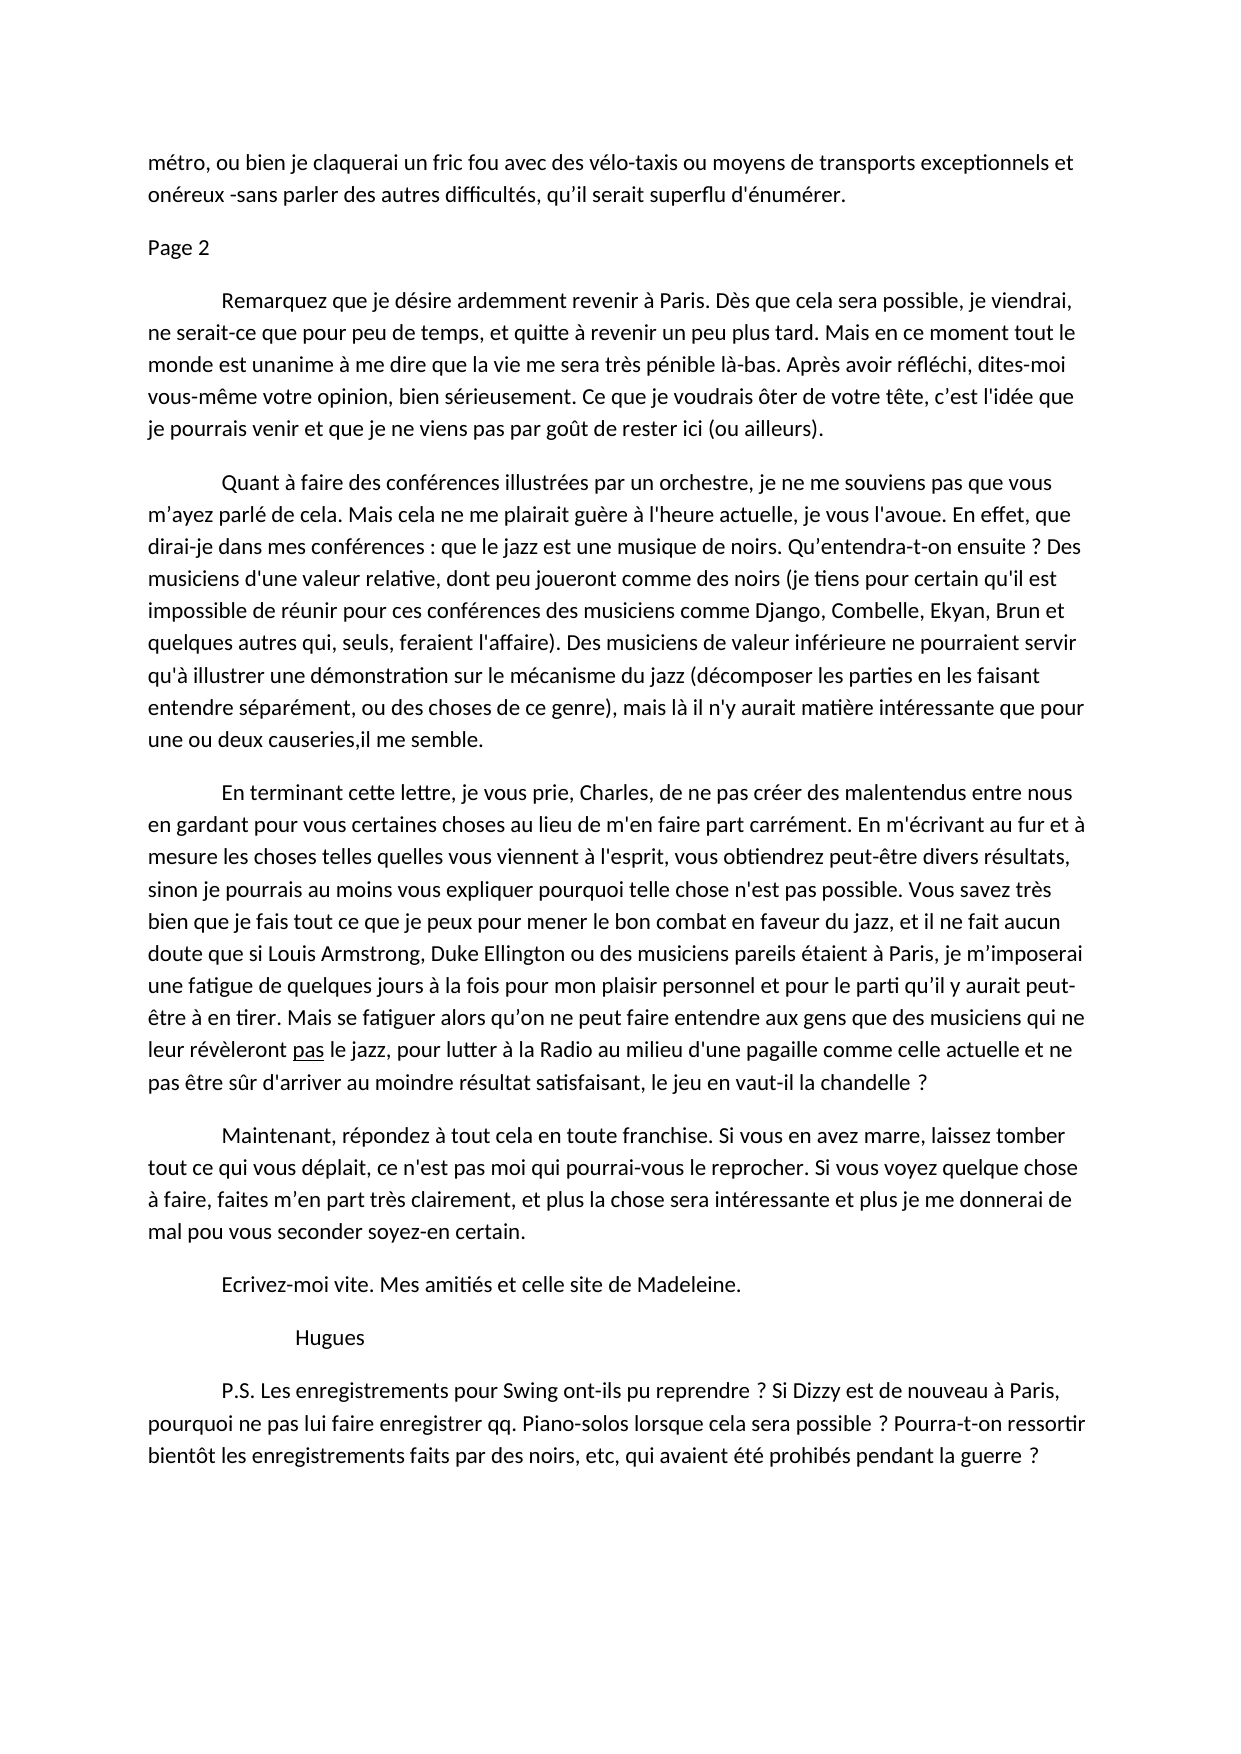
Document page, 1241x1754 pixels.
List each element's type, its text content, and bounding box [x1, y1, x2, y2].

text Ecrivez-moi vite. Mes amitiés et celle site de Madeleine. [148, 1270, 1093, 1298]
text Quant à faire des conférences illustrées par un orchestre, je ne me souviens pas que vous m’ayez parlé de cela. Mais cela ne me plairait guère à l'heure actuelle, je vous l'avoue. En effet, que dirai-je dans mes conférences : que le jazz est une musique de noirs. Qu’entendra-t-on ensuite ? Des musiciens d'une valeur relative, dont peu joueront comme des noirs (je tiens pour certain qu'il est impossible de réunir pour ces conférences des musiciens comme Django, Combelle, Ekyan, Brun et quelques autres qui, seuls, feraient l'affaire). Des musiciens de valeur inférieure ne pourraient servir qu'à illustrer une démonstration sur le mécanisme du jazz (décomposer les parties en les faisant entendre séparément, ou des choses de ce genre), mais là il n'y aurait matière intéressante que pour une ou deux causeries,il me semble. [148, 468, 1093, 753]
text P.S. Les enregistrements pour Swing ont-ils pu reprendre ? Si Dizzy est de nouveau à Paris, pourquoi ne pas lui faire enregistrer qq. Piano-solos lorsque cela sera possible ? Pourra-t-on ressortir bientôt les enregistrements faits par des noirs, etc, qui avaient été prohibés pendant la guerre ? [148, 1376, 1093, 1469]
text Hugues [148, 1323, 1093, 1351]
text En terminant cette lettre, je vous prie, Charles, de ne pas créer des malentendus entre nous en gardant pour vous certaines choses au lieu de m'en faire part carrément. En m'écrivant au fur et à mesure les choses telles quelles vous viennent à l'esprit, vous obtiendrez peut-être divers résultats, sinon je pourrais au moins vous expliquer pourquoi telle chose n'est pas possible. Vous savez très bien que je fais tout ce que je peux pour mener le bon combat en faveur du jazz, et il ne fait aucun doute que si Louis Armstrong, Duke Ellington ou des musiciens pareils étaient à Paris, je m’imposerai une fatigue de quelques jours à la fois pour mon plaisir personnel et pour le parti qu’il y aurait peut-être à en tirer. Mais se fatiguer alors qu’on ne peut faire entendre aux gens que des musiciens qui ne leur révèleront pas le jazz, pour lutter à la Radio au milieu d'une pagaille comme celle actuelle et ne pas être sûr d'arriver au moindre résultat satisfaisant, le jeu en vaut-il la chandelle ? [148, 778, 1093, 1096]
text Maintenant, répondez à tout cela en toute franchise. Si vous en avez marre, laissez tomber tout ce qui vous déplait, ce n'est pas moi qui pourrai-vous le reprocher. Si vous voyez quelque chose à faire, faites m’en part très clairement, et plus la chose sera intéressante et plus je me donnerai de mal pou vous seconder soyez-en certain. [148, 1121, 1093, 1245]
text métro, ou bien je claquerai un fric fou avec des vélo-taxis ou moyens de transports exceptionnels et onéreux -sans parler des autres difficultés, qu’il serait superflu d'énumérer. [148, 148, 1093, 208]
text Page 2 [148, 233, 1093, 261]
text Remarquez que je désire ardemment revenir à Paris. Dès que cela sera possible, je viendrai, ne serait-ce que pour peu de temps, et quitte à revenir un peu plus tard. Mais en ce moment tout le monde est unanime à me dire que la vie me sera très pénible là-bas. Après avoir réfléchi, dites-moi vous-même votre opinion, bien sérieusement. Ce que je voudrais ôter de votre tête, c’est l'idée que je pourrais venir et que je ne viens pas par goût de rester ici (ou ailleurs). [148, 286, 1093, 443]
